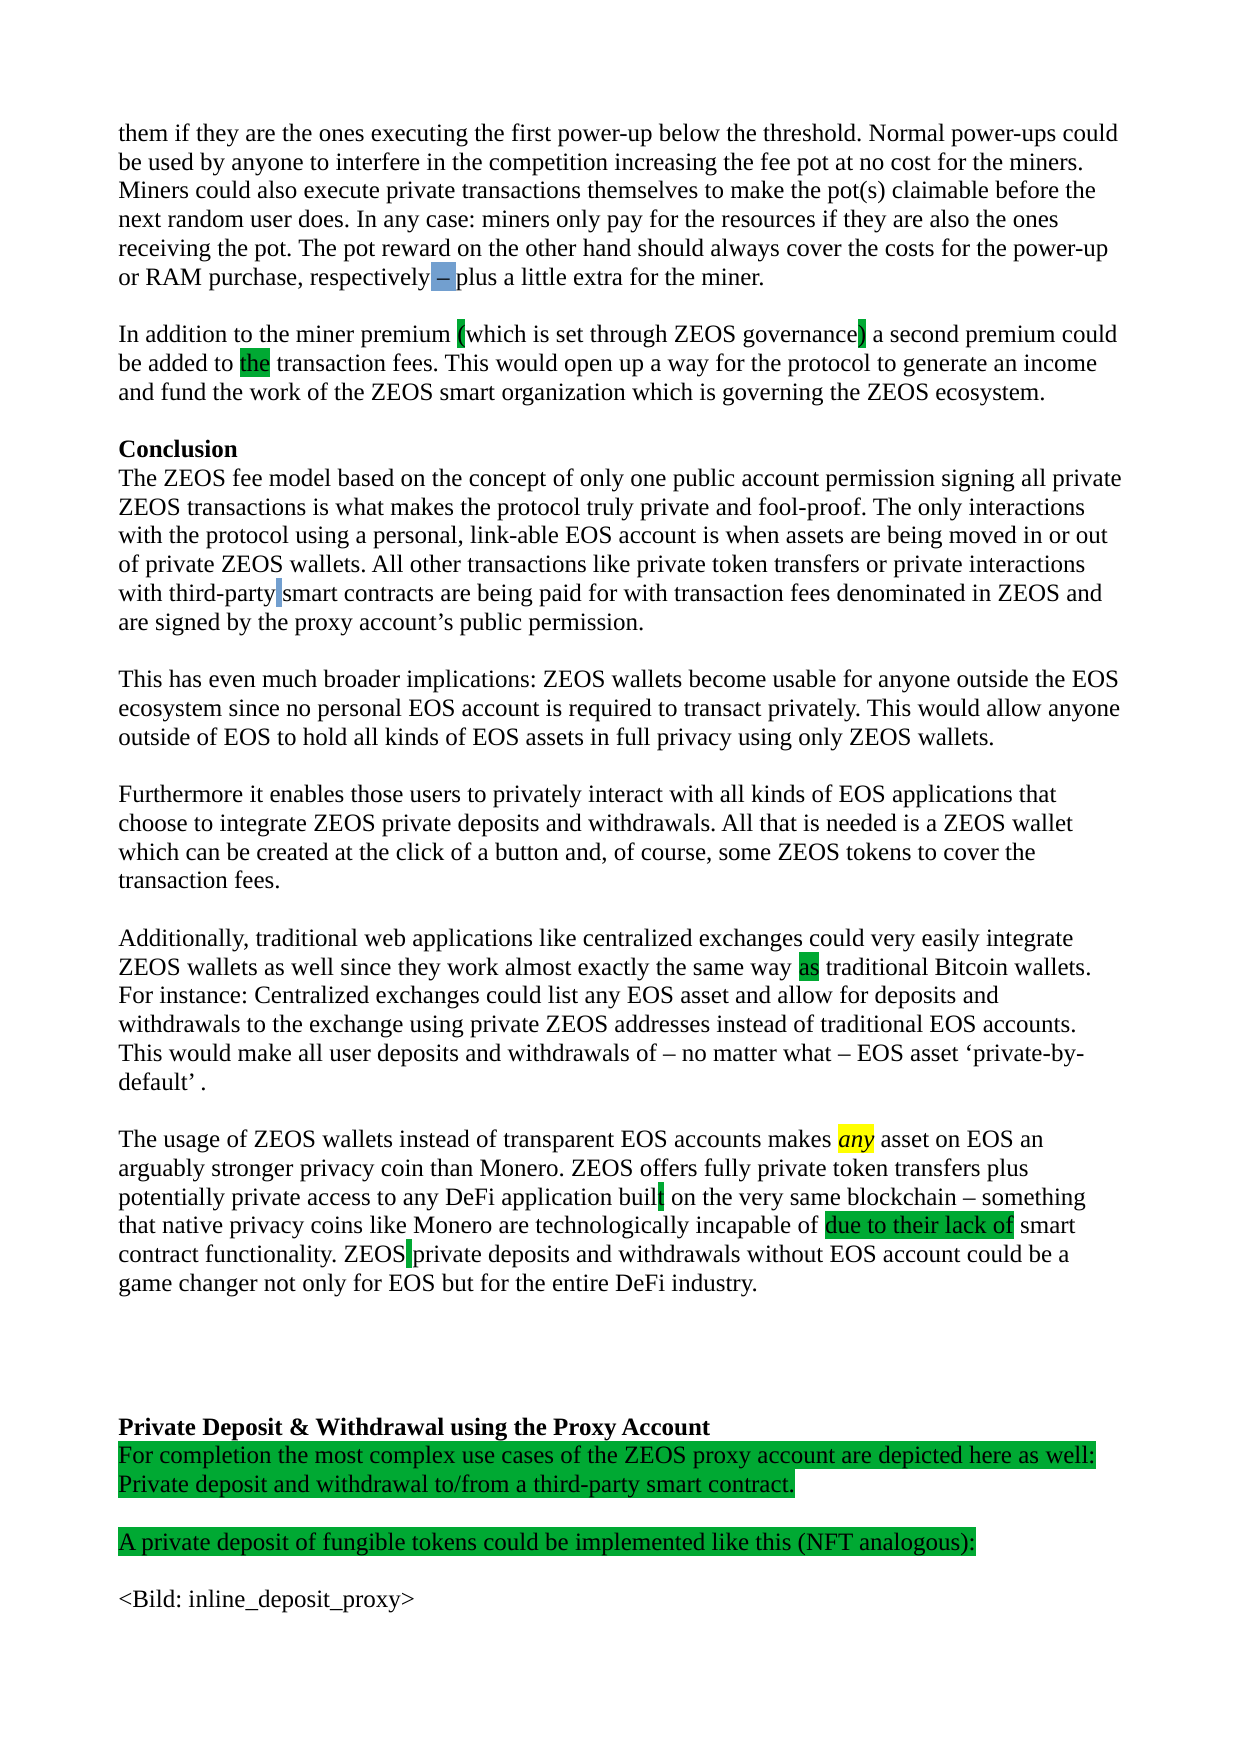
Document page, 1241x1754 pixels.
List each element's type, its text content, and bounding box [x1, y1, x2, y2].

text Additionally, traditional web applications like centralized exchanges could very easily integrate ZEOS wallets as well since they work almost exactly the same way as traditional Bitcoin wallets. For instance: Centralized exchanges could list any EOS asset and allow for deposits and withdrawals to the exchange using private ZEOS addresses instead of traditional EOS accounts. This would make all user deposits and withdrawals of – no matter what – EOS asset ‘private-by-default’ . [118, 923, 1122, 1096]
text A private deposit of fungible tokens could be implemented like this (NFT analogous): [118, 1527, 1122, 1556]
text The ZEOS fee model based on the concept of only one public account permission signing all private ZEOS transactions is what makes the protocol truly private and fool-proof. The only interactions with the protocol using a personal, link-able EOS account is when assets are being moved in or out of private ZEOS wallets. All other transactions like private token transfers or private interactions with third-party smart contracts are being paid for with transaction fees denominated in ZEOS and are signed by the proxy account’s public permission. [118, 463, 1122, 636]
text This has even much broader implications: ZEOS wallets become usable for anyone outside the EOS ecosystem since no personal EOS account is required to transact privately. This would allow anyone outside of EOS to hold all kinds of EOS assets in full privacy using only ZEOS wallets. [118, 664, 1122, 751]
text In addition to the miner premium (which is set through ZEOS governance) a second premium could be added to the transaction fees. This would open up a way for the protocol to generate an income and fund the work of the ZEOS smart organization which is governing the ZEOS ecosystem. [118, 319, 1122, 406]
text Private Deposit & Withdrawal using the Proxy Account [118, 1412, 1122, 1441]
text them if they are the ones executing the first power-up below the threshold. Normal power-ups could be used by anyone to interfere in the competition increasing the fee pot at no cost for the miners. Miners could also execute private transactions themselves to make the pot(s) claimable before the next random user does. In any case: miners only pay for the resources if they are also the ones receiving the pot. The pot reward on the other hand should always cover the costs for the power-up or RAM purchase, respectively – plus a little extra for the miner. [118, 118, 1122, 291]
text For completion the most complex use cases of the ZEOS proxy account are depicted here as well: Private deposit and withdrawal to/from a third-party smart contract. [118, 1441, 1122, 1498]
text Furthermore it enables those users to privately interact with all kinds of EOS applications that choose to integrate ZEOS private deposits and withdrawals. All that is needed is a ZEOS wallet which can be created at the click of a button and, of course, some ZEOS tokens to cover the transaction fees. [118, 779, 1122, 894]
text The usage of ZEOS wallets instead of transparent EOS accounts makes any asset on EOS an arguably stronger privacy coin than Monero. ZEOS offers fully private token transfers plus potentially private access to any DeFi application built on the very same blockchain – something that native privacy coins like Monero are technologically incapable of due to their lack of smart contract functionality. ZEOS private deposits and withdrawals without EOS account could be a game changer not only for EOS but for the entire DeFi industry. [118, 1124, 1122, 1297]
text Conclusion [118, 434, 1122, 463]
text <Bild: inline_deposit_proxy> [118, 1584, 1122, 1613]
